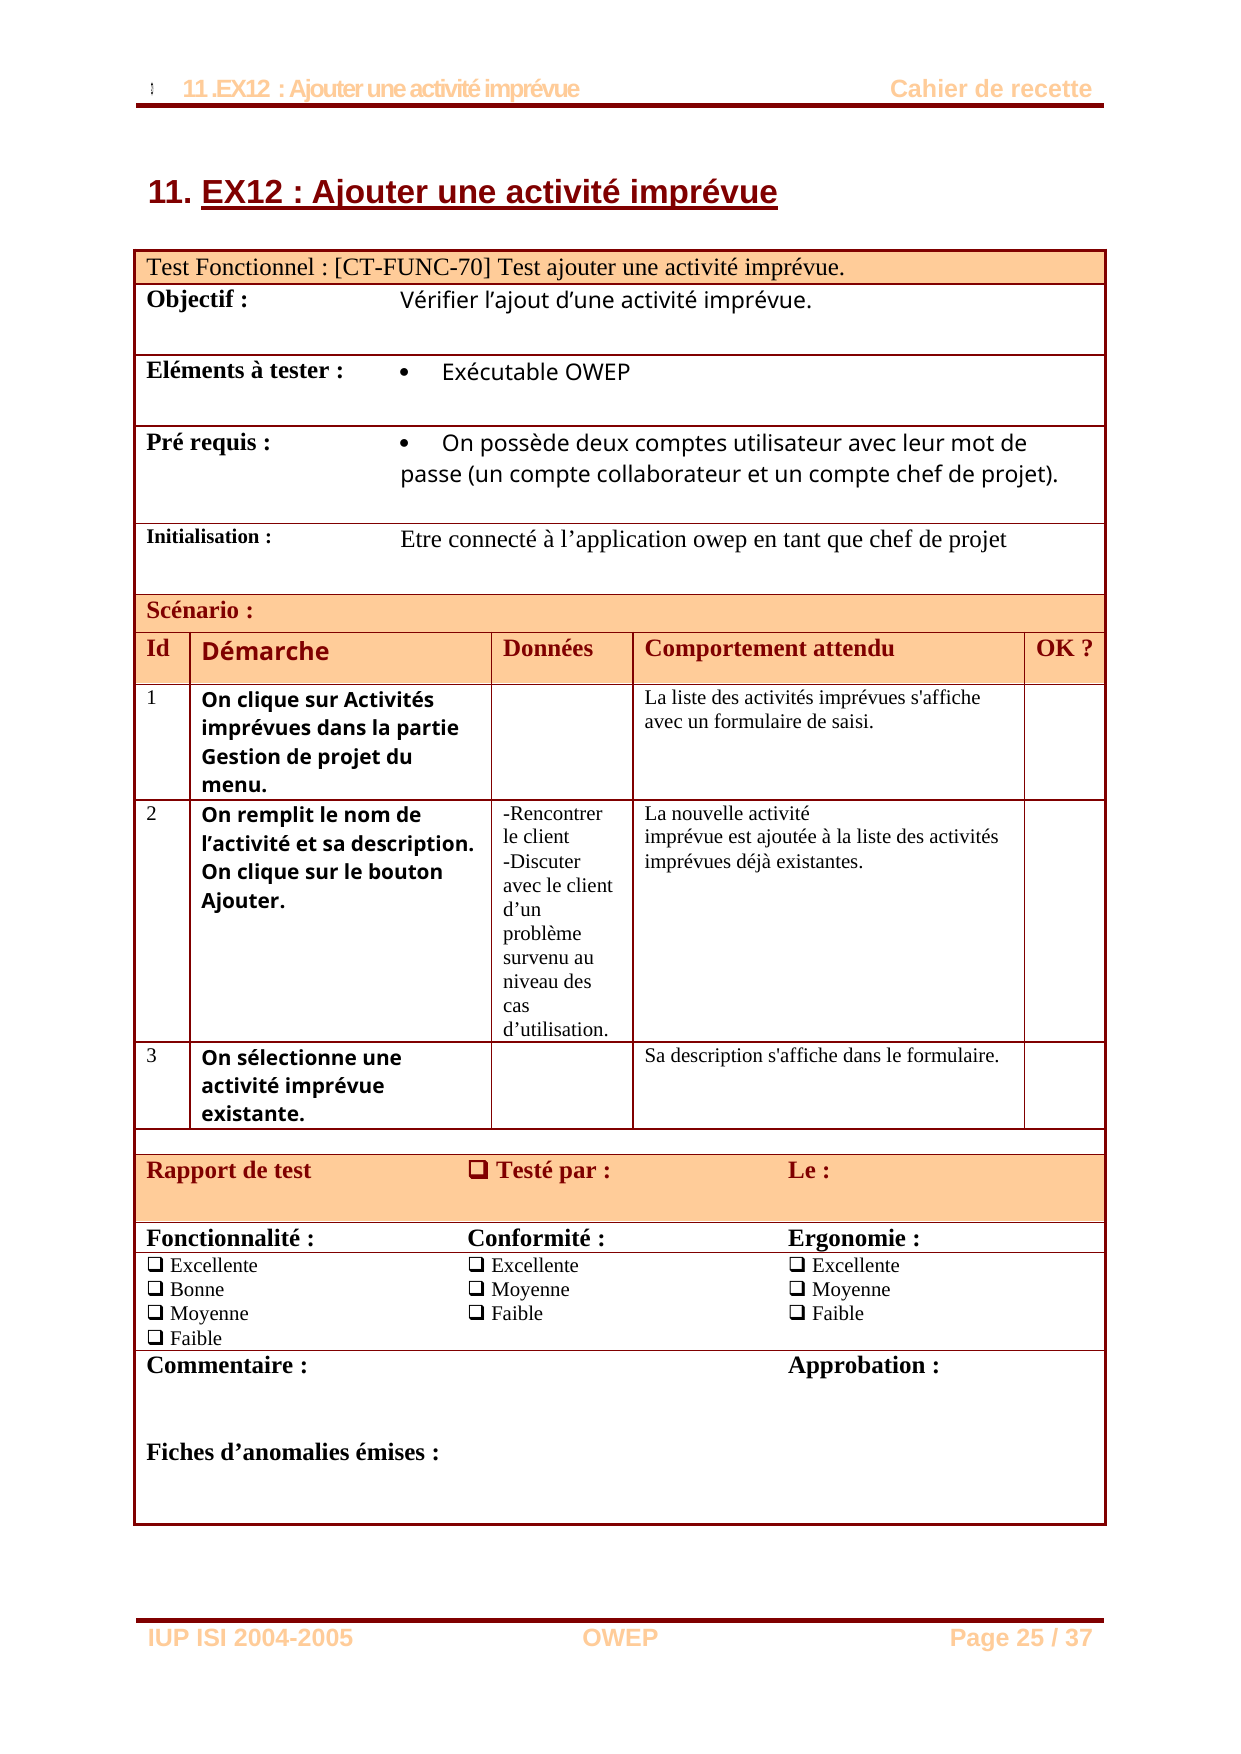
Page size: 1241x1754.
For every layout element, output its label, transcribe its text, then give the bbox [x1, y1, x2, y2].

table_cell [389, 560, 1104, 593]
table_cell  Excellente  Moyenne  Faible [777, 1253, 1104, 1349]
table_cell On possède deux comptes utilisateur avec leur mot de passe (un compte collaborateur et un compte chef de projet). [389, 427, 1104, 489]
table_cell [389, 392, 1104, 425]
table_cell 2 [136, 801, 189, 1041]
table_cell Sa description s'affiche dans le formulaire. [634, 1043, 1024, 1128]
table_cell [492, 1043, 632, 1128]
table_cell On clique sur Activités imprévues dans la partie Gestion de projet du menu. [191, 685, 491, 799]
table_cell  Testé par : [456, 1155, 777, 1221]
table_cell [136, 489, 389, 522]
table_cell On remplit le nom de l’activité et sa description. On clique sur le bouton Ajouter. [191, 801, 491, 1041]
table_cell Comportement attendu [634, 633, 1024, 683]
table_cell Le : [777, 1155, 1104, 1221]
table_cell Scénario : [136, 595, 1104, 632]
table_cell Objectif : [136, 285, 389, 321]
table_cell [136, 321, 389, 354]
table_cell [1025, 685, 1104, 799]
table_cell Rapport de test [136, 1155, 456, 1221]
table_cell On sélectionne une activité imprévue existante. [191, 1043, 491, 1128]
subtitle EX12 : Ajouter une activité imprévue [148, 173, 1093, 211]
table_cell [389, 321, 1104, 354]
table_cell Ergonomie : [777, 1223, 1104, 1252]
table_cell Pré requis : [136, 427, 389, 489]
table_cell Commentaire : Fiches d’anomalies émises : [136, 1351, 777, 1523]
table_cell -Rencontrer le client -Discuter avec le client d’un problème survenu au niveau des cas d’utilisation. [492, 801, 632, 1041]
table_cell [136, 1130, 1104, 1153]
table_cell OK ? [1025, 633, 1104, 683]
table_cell [136, 560, 389, 593]
table_cell [1025, 1043, 1104, 1128]
table_cell Approbation : [777, 1351, 1104, 1523]
table_cell Exécutable OWEP [389, 356, 1104, 392]
table_cell [389, 489, 1104, 522]
table_header Test Fonctionnel : [CT-FUNC-70] Test ajouter une activité imprévue. [136, 252, 1104, 283]
table_cell  Excellente  Bonne  Moyenne  Faible [136, 1253, 456, 1349]
table_cell Conformité : [456, 1223, 777, 1252]
table_cell 1 [136, 685, 189, 799]
table_cell Démarche [191, 633, 491, 683]
table_cell Eléments à tester : [136, 356, 389, 392]
table_cell  Excellente  Moyenne  Faible [456, 1253, 777, 1349]
table_cell Vérifier l’ajout d’une activité imprévue. [389, 285, 1104, 321]
table_cell Etre connecté à l’application owep en tant que chef de projet [389, 524, 1104, 560]
table_cell [1025, 801, 1104, 1041]
table_cell La liste des activités imprévues s'affiche avec un formulaire de saisi. [634, 685, 1024, 799]
table_cell Fonctionnalité : [136, 1223, 456, 1252]
table_cell Données [492, 633, 632, 683]
table_cell La nouvelle activité imprévue est ajoutée à la liste des activités imprévues déjà existantes. [634, 801, 1024, 1041]
table_cell Initialisation : [136, 524, 389, 560]
table_cell [136, 392, 389, 425]
table_cell Id [136, 633, 189, 683]
table_cell 3 [136, 1043, 189, 1128]
table_cell [492, 685, 632, 799]
